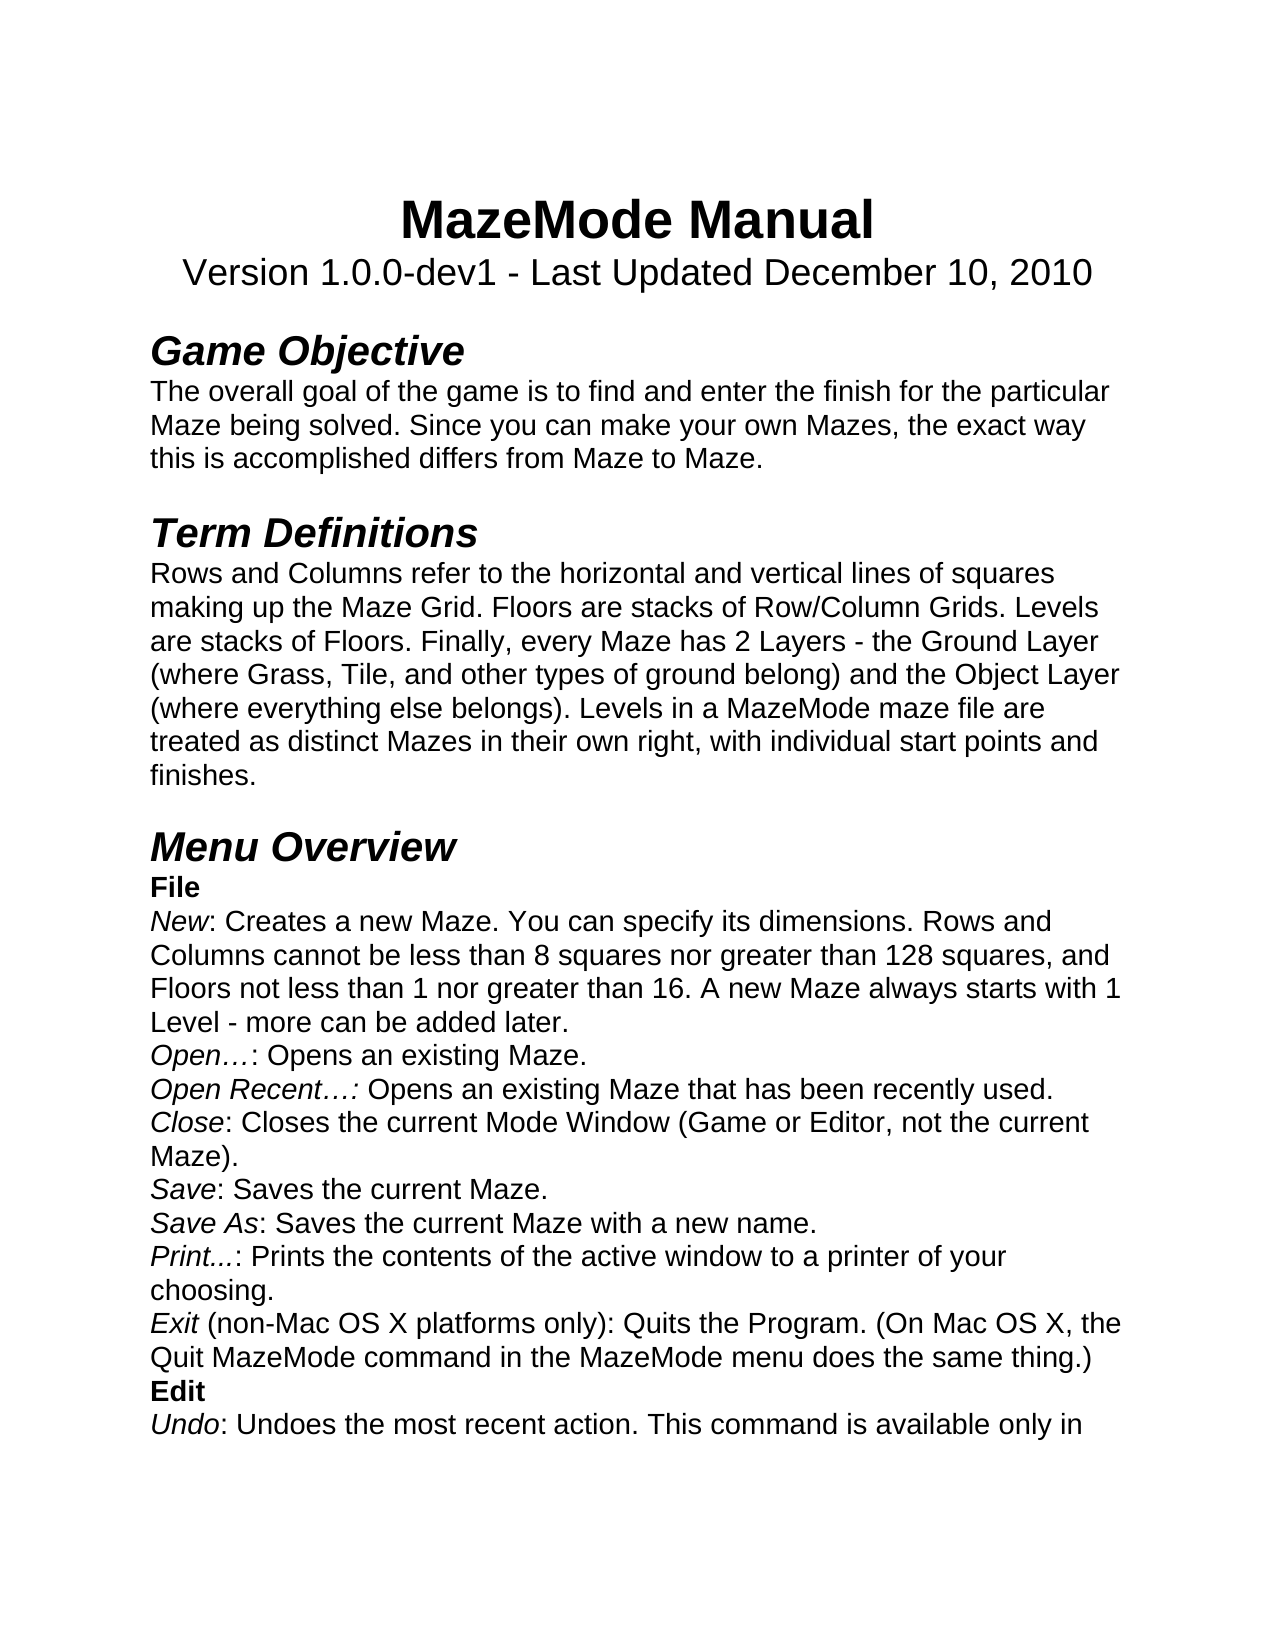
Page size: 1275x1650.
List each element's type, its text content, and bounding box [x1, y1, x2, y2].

text File [150, 870, 1125, 904]
text Game Objective [150, 326, 1125, 374]
text Print...: Prints the contents of the active window to a printer of your choosing. [150, 1239, 1125, 1306]
text Menu Overview [150, 822, 1125, 870]
text Rows and Columns refer to the horizontal and vertical lines of squares making up the Maze Grid. Floors are stacks of Row/Column Grids. Levels are stacks of Floors. Finally, every Maze has 2 Layers - the Ground Layer (where Grass, Tile, and other types of ground belong) and the Object Layer (where everything else belongs). Levels in a MazeMode maze file are treated as distinct Mazes in their own right, with individual start points and finishes. [150, 556, 1125, 791]
text Close: Closes the current Mode Window (Game or Editor, not the current Maze). [150, 1105, 1125, 1172]
text Save As: Saves the current Maze with a new name. [150, 1206, 1125, 1239]
text Exit (non-Mac OS X platforms only): Quits the Program. (On Mac OS X, the Quit MazeMode command in the MazeMode menu does the same thing.) [150, 1306, 1125, 1373]
text Open Recent…: Opens an existing Maze that has been recently used. [150, 1072, 1125, 1105]
text The overall goal of the game is to find and enter the finish for the particular Maze being solved. Since you can make your own Mazes, the exact way this is accomplished differs from Maze to Maze. [150, 374, 1125, 475]
text Term Definitions [150, 508, 1125, 556]
text New: Creates a new Maze. You can specify its dimensions. Rows and Columns cannot be less than 8 squares nor greater than 128 squares, and Floors not less than 1 nor greater than 16. A new Maze always starts with 1 Level - more can be added later. [150, 904, 1125, 1038]
text Version 1.0.0-dev1 - Last Updated December 10, 2010 [150, 250, 1125, 293]
text MazeMode Manual [150, 187, 1125, 250]
text Undo: Undoes the most recent action. This command is available only in [150, 1407, 1125, 1441]
text Edit [150, 1373, 1125, 1407]
text Save: Saves the current Maze. [150, 1172, 1125, 1206]
text Open…: Opens an existing Maze. [150, 1038, 1125, 1072]
